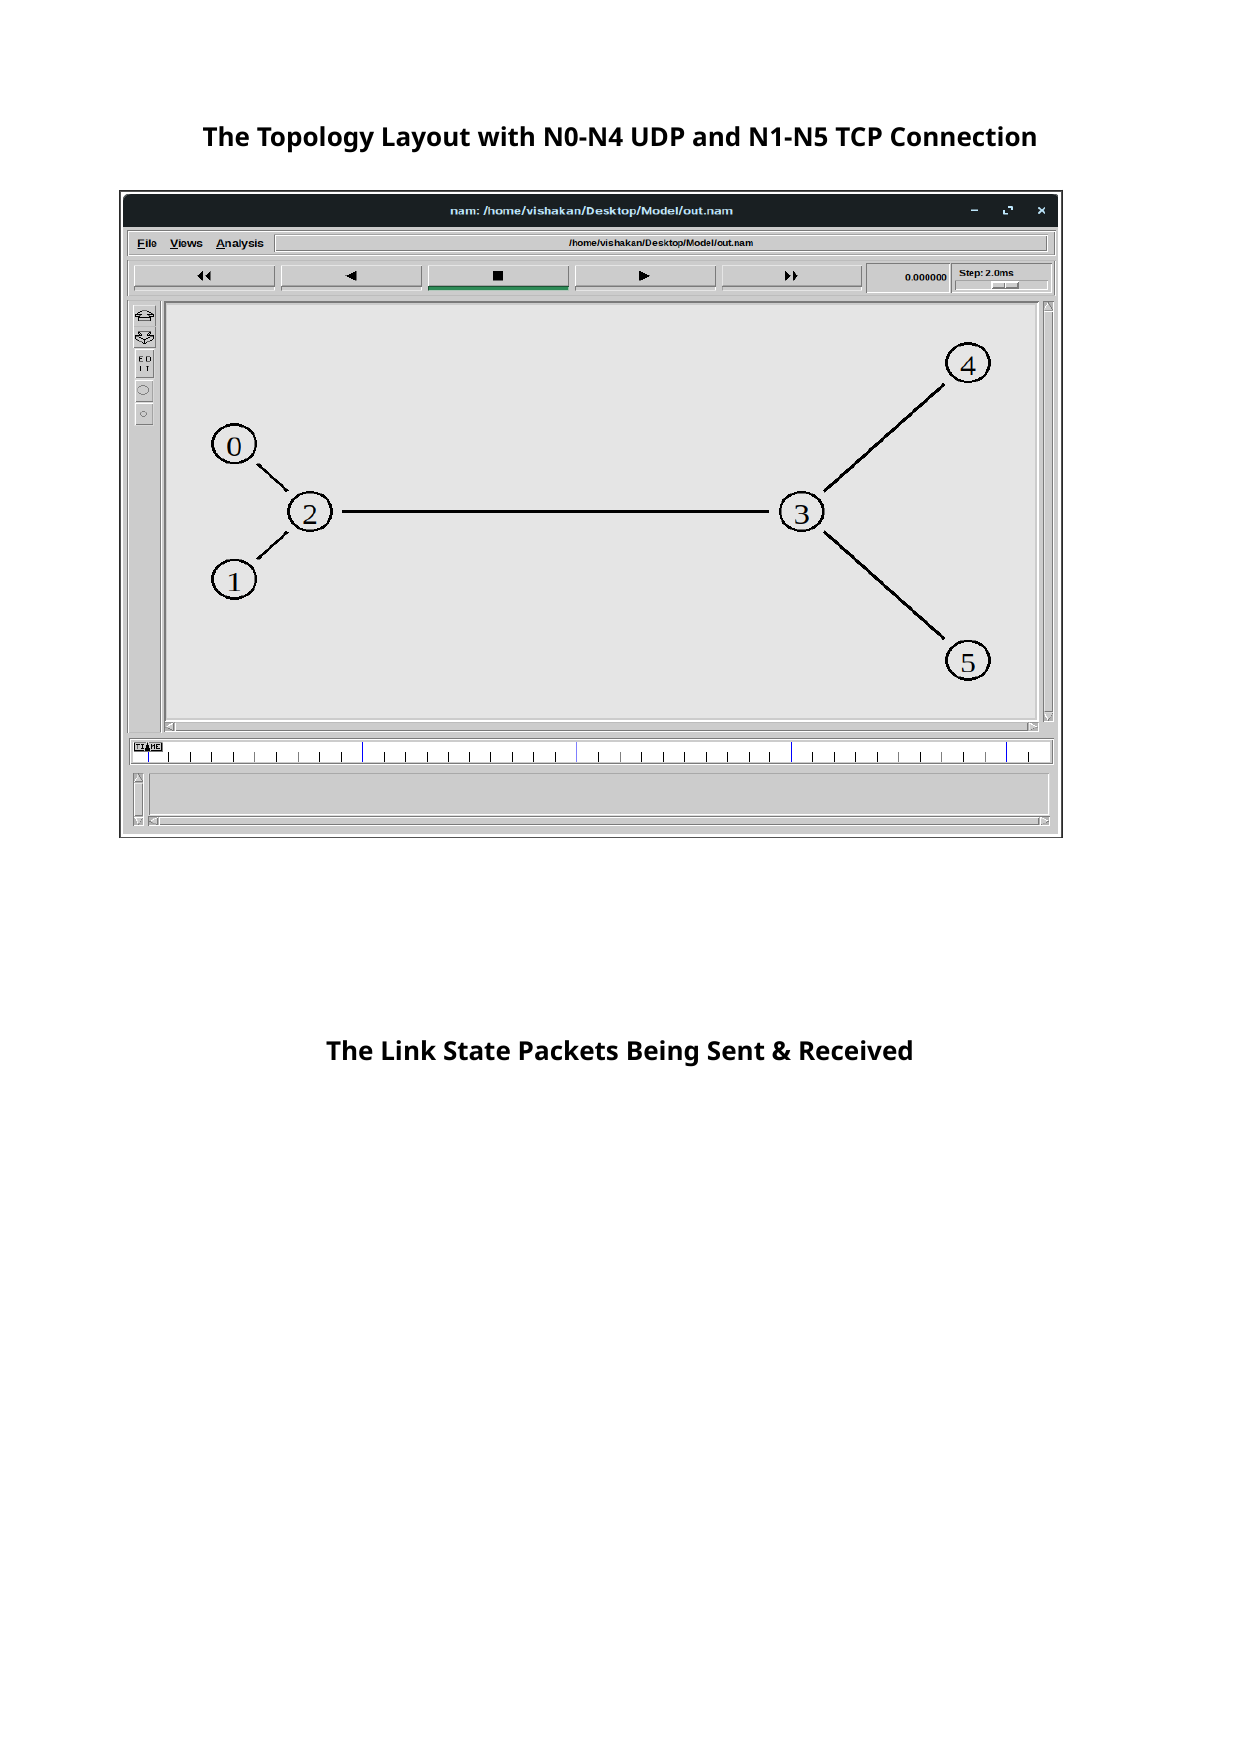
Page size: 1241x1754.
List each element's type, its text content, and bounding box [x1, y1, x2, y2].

text The Link State Packets Being Sent & Received [118, 1033, 1122, 1068]
picture [123, 194, 1058, 834]
text The Topology Layout with N0-N4 UDP and N1-N5 TCP Connection [118, 118, 1122, 154]
